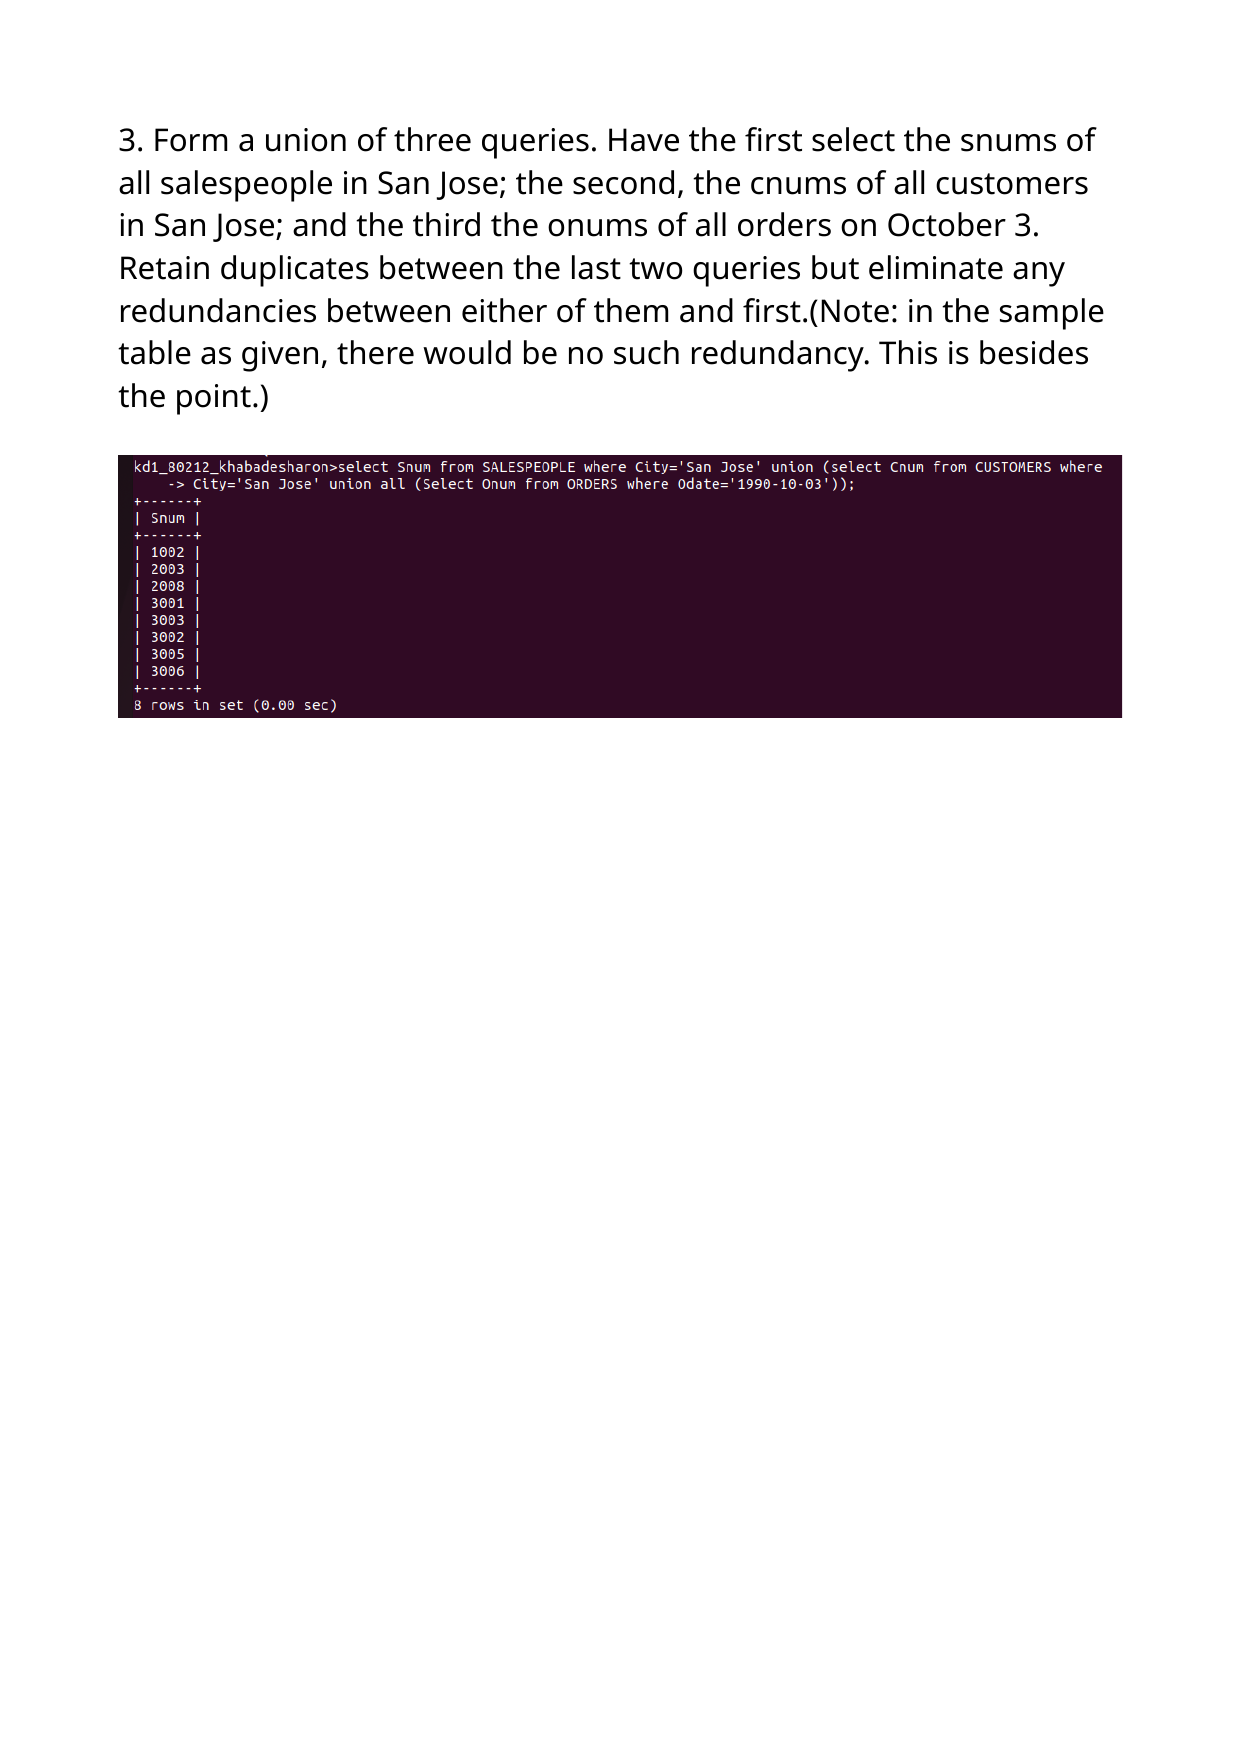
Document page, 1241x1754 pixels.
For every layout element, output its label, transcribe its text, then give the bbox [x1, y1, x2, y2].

picture [118, 455, 1123, 718]
text 3. Form a union of three queries. Have the first select the snums of all salespeople in San Jose; the second, the cnums of all customers in San Jose; and the third the onums of all orders on October 3. Retain duplicates between the last two queries but eliminate any redundancies between either of them and first.(Note: in the sample table as given, there would be no such redundancy. This is besides the point.) [118, 118, 1122, 416]
